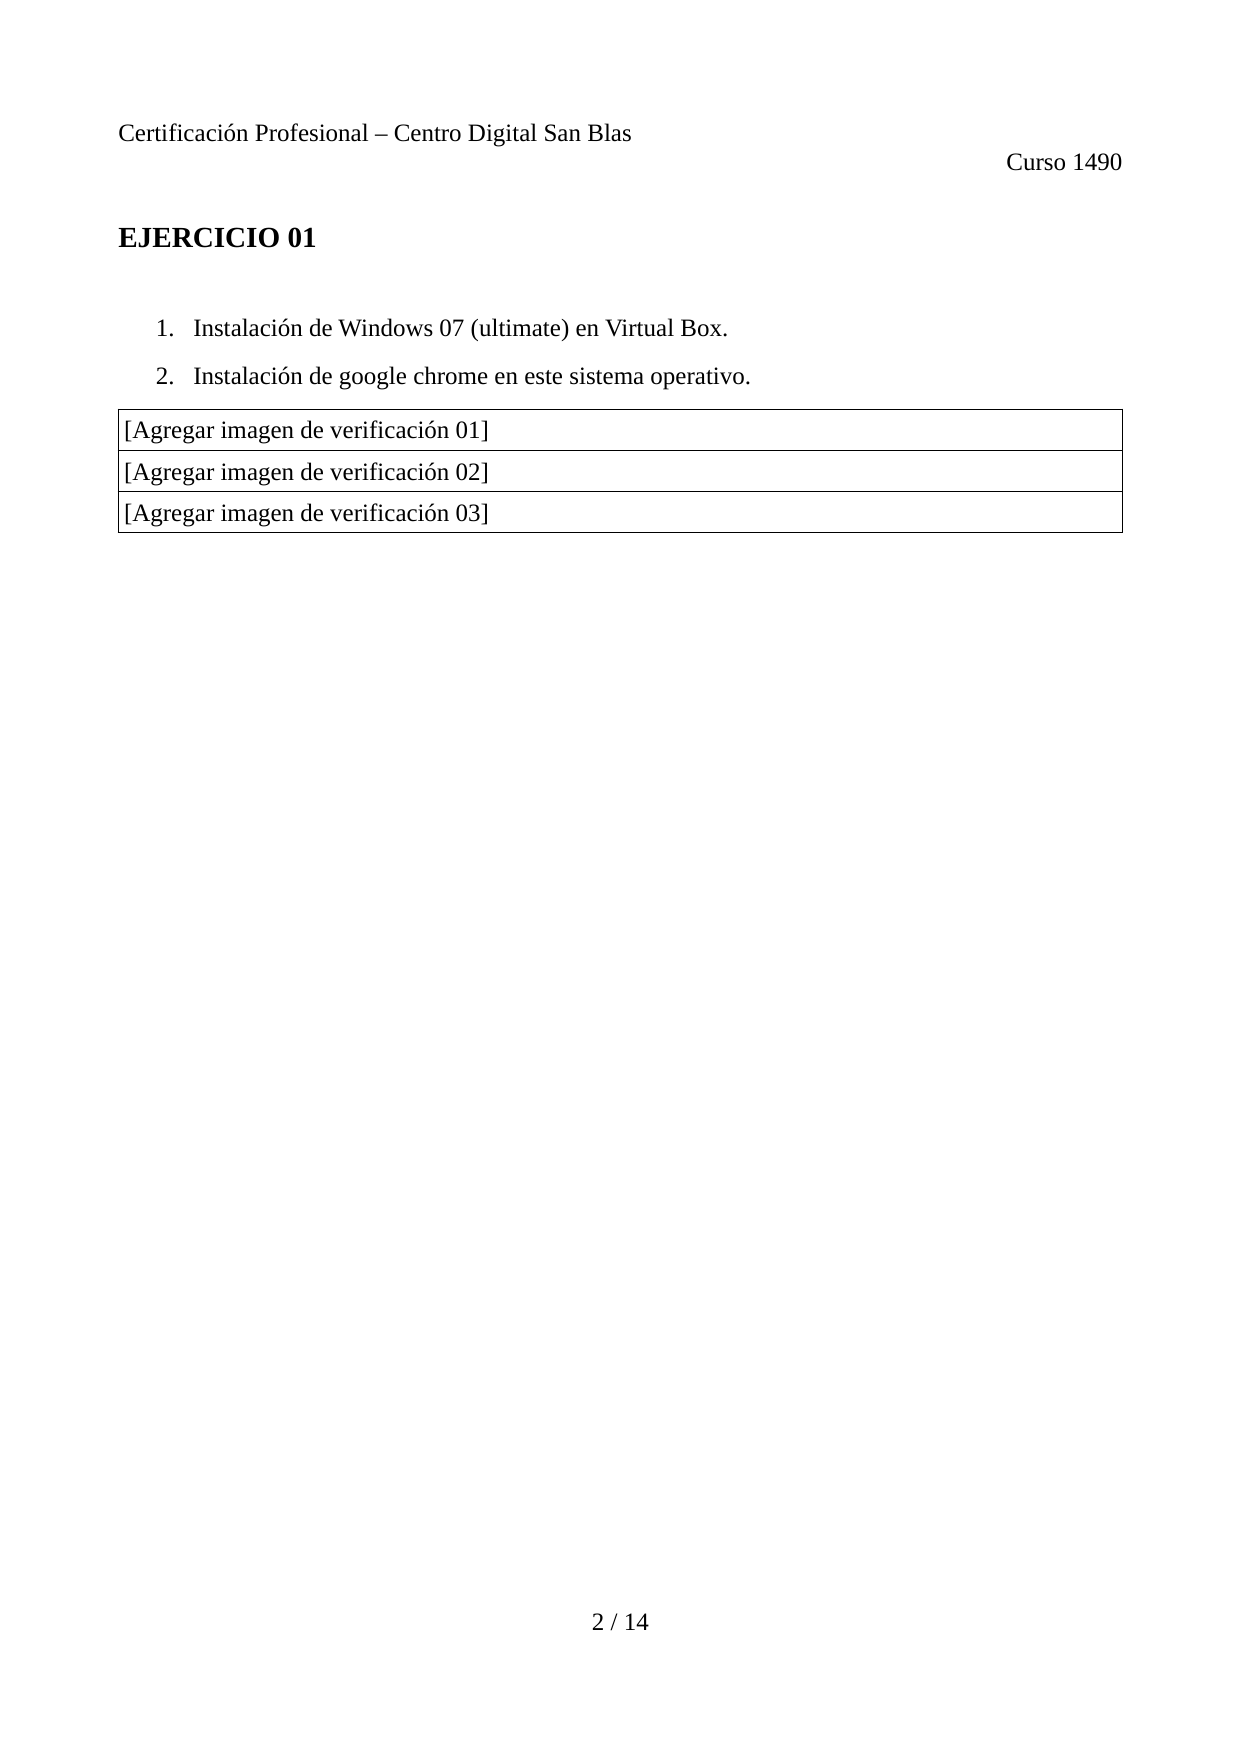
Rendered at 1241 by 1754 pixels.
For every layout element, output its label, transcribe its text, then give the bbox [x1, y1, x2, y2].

list Instalación de google chrome en este sistema operativo. [156, 361, 1122, 390]
subtitle EJERCICIO 01 [118, 220, 1122, 253]
list Instalación de Windows 07 (ultimate) en Virtual Box. [156, 313, 1122, 342]
table_cell [Agregar imagen de verificación 02] [119, 451, 1122, 491]
table_cell [Agregar imagen de verificación 03] [119, 492, 1122, 532]
table_header [Agregar imagen de verificación 01] [119, 410, 1122, 450]
